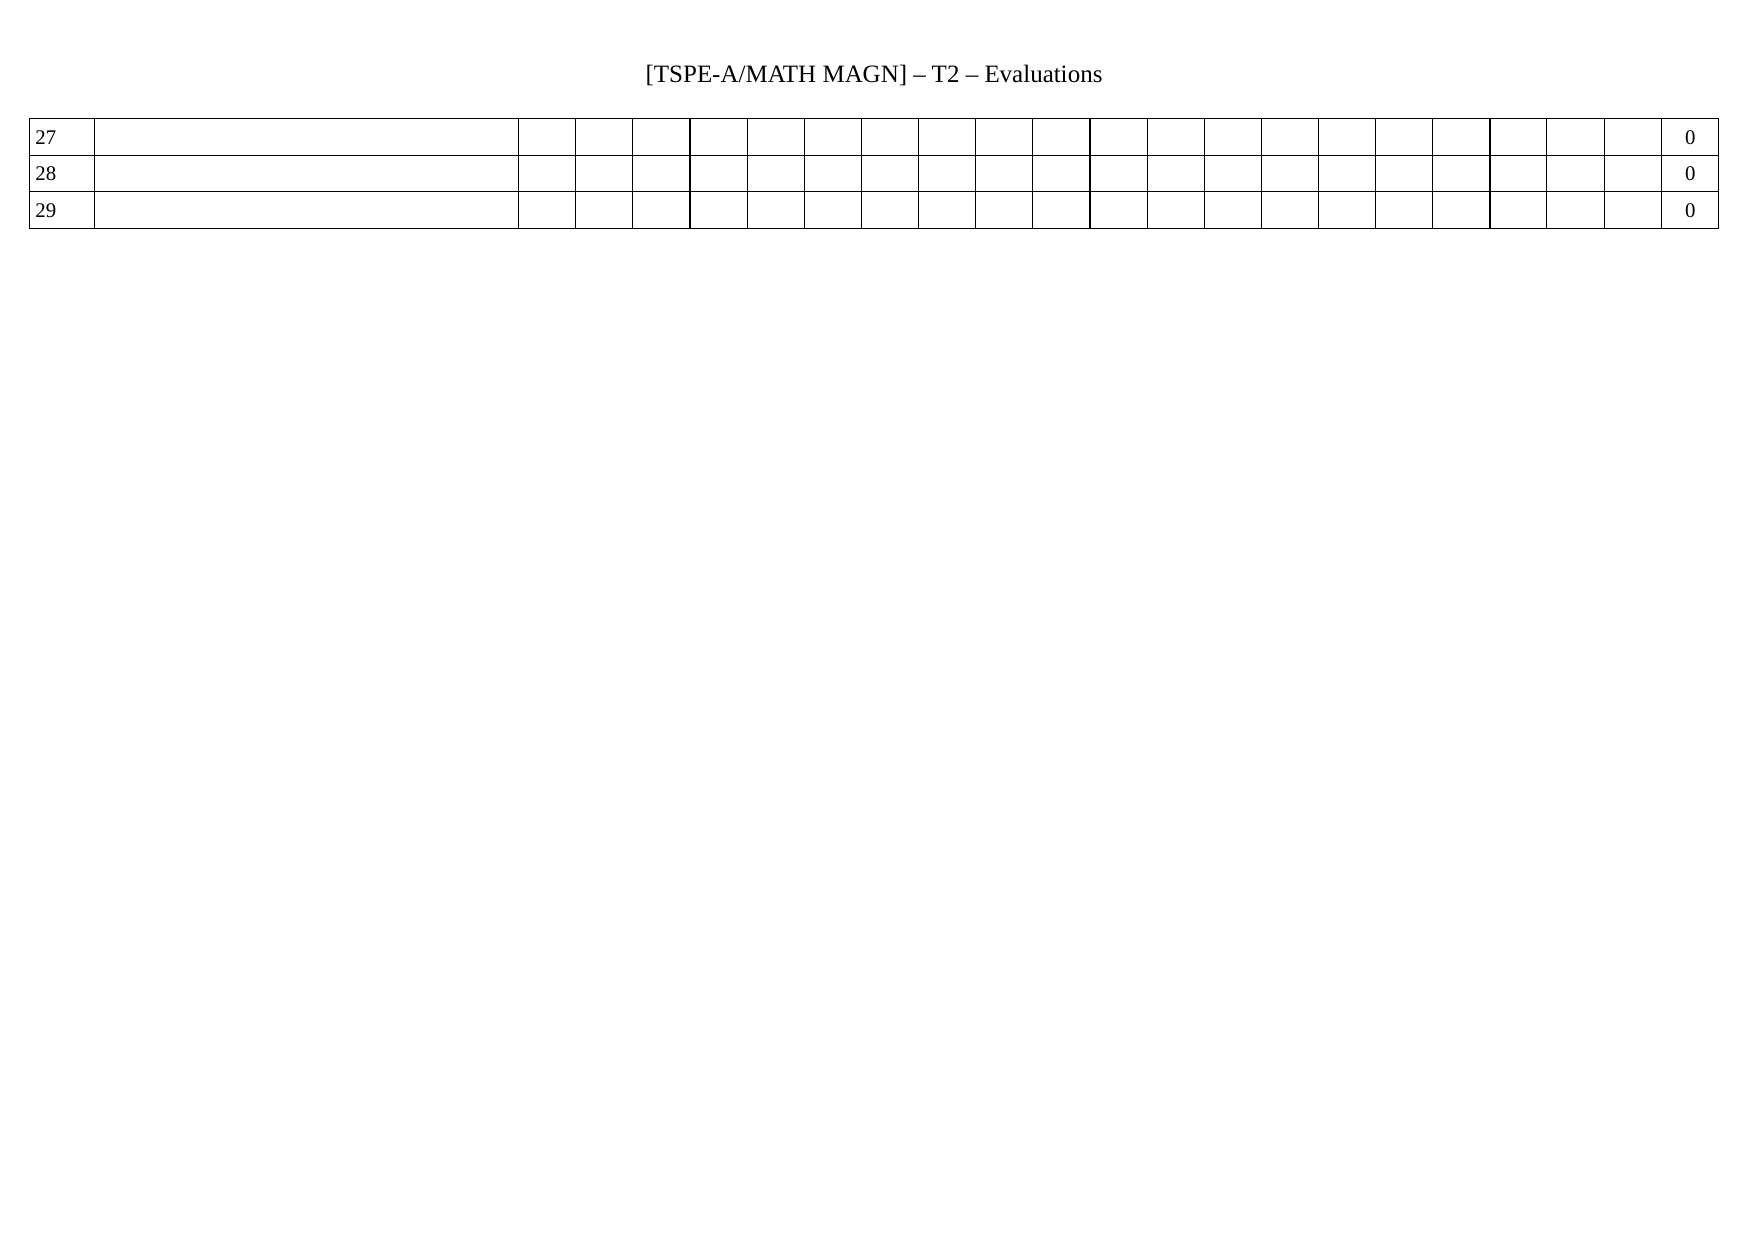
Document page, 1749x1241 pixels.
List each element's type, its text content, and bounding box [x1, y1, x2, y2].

table_cell [805, 156, 861, 191]
table_cell [576, 156, 632, 191]
table_cell [1433, 192, 1489, 228]
table_cell [633, 156, 689, 191]
table_cell [1205, 192, 1261, 228]
table_cell [748, 192, 804, 228]
table_cell [1319, 192, 1375, 228]
table_cell 29 [30, 192, 94, 228]
table_cell [862, 119, 918, 154]
table_cell [576, 119, 632, 154]
table_cell [1148, 156, 1204, 191]
table_cell [633, 119, 689, 154]
table_cell [1205, 119, 1261, 154]
table_cell [95, 119, 518, 154]
table_cell [1205, 156, 1261, 191]
table_cell [805, 119, 861, 154]
table_cell [805, 192, 861, 228]
table_cell [919, 156, 975, 191]
table_cell [519, 156, 575, 191]
table_cell [976, 192, 1032, 228]
table_cell [1262, 192, 1318, 228]
table_cell [95, 192, 518, 228]
table_cell [1148, 119, 1204, 154]
table_cell [919, 119, 975, 154]
table_cell [691, 119, 747, 154]
table_cell 27 [30, 119, 94, 154]
table_cell [519, 192, 575, 228]
table_cell [1547, 192, 1604, 228]
table_cell [1376, 156, 1432, 191]
table_cell [691, 156, 747, 191]
table_cell [1605, 156, 1661, 191]
table_cell [1605, 192, 1661, 228]
table_cell 0 [1662, 156, 1718, 191]
table_cell [976, 119, 1032, 154]
table_cell [519, 119, 575, 154]
table_cell [1319, 156, 1375, 191]
table_cell [1262, 119, 1318, 154]
table_cell [919, 192, 975, 228]
table_cell [95, 156, 518, 191]
table_cell [633, 192, 689, 228]
table_cell [1033, 192, 1089, 228]
table_cell [1433, 156, 1489, 191]
table_cell [1091, 119, 1147, 154]
table_cell [1033, 156, 1089, 191]
table_cell [976, 156, 1032, 191]
table_cell [862, 156, 918, 191]
table_cell [1491, 156, 1546, 191]
table_cell [1605, 119, 1661, 154]
table_cell [691, 192, 747, 228]
table_cell 0 [1662, 192, 1718, 228]
table_cell [1376, 119, 1432, 154]
table_cell [1319, 119, 1375, 154]
table_cell [1491, 192, 1546, 228]
table_cell [1547, 119, 1604, 154]
table_cell [1376, 192, 1432, 228]
table_cell [862, 192, 918, 228]
table_cell [1433, 119, 1489, 154]
table_cell [576, 192, 632, 228]
table_cell [1491, 119, 1546, 154]
table_cell [748, 156, 804, 191]
table_cell [1547, 156, 1604, 191]
table_cell [1091, 156, 1147, 191]
table_cell 28 [30, 156, 94, 191]
table_cell 0 [1662, 119, 1718, 154]
table_cell [748, 119, 804, 154]
table_cell [1091, 192, 1147, 228]
table_cell [1262, 156, 1318, 191]
table_cell [1148, 192, 1204, 228]
table_cell [1033, 119, 1089, 154]
